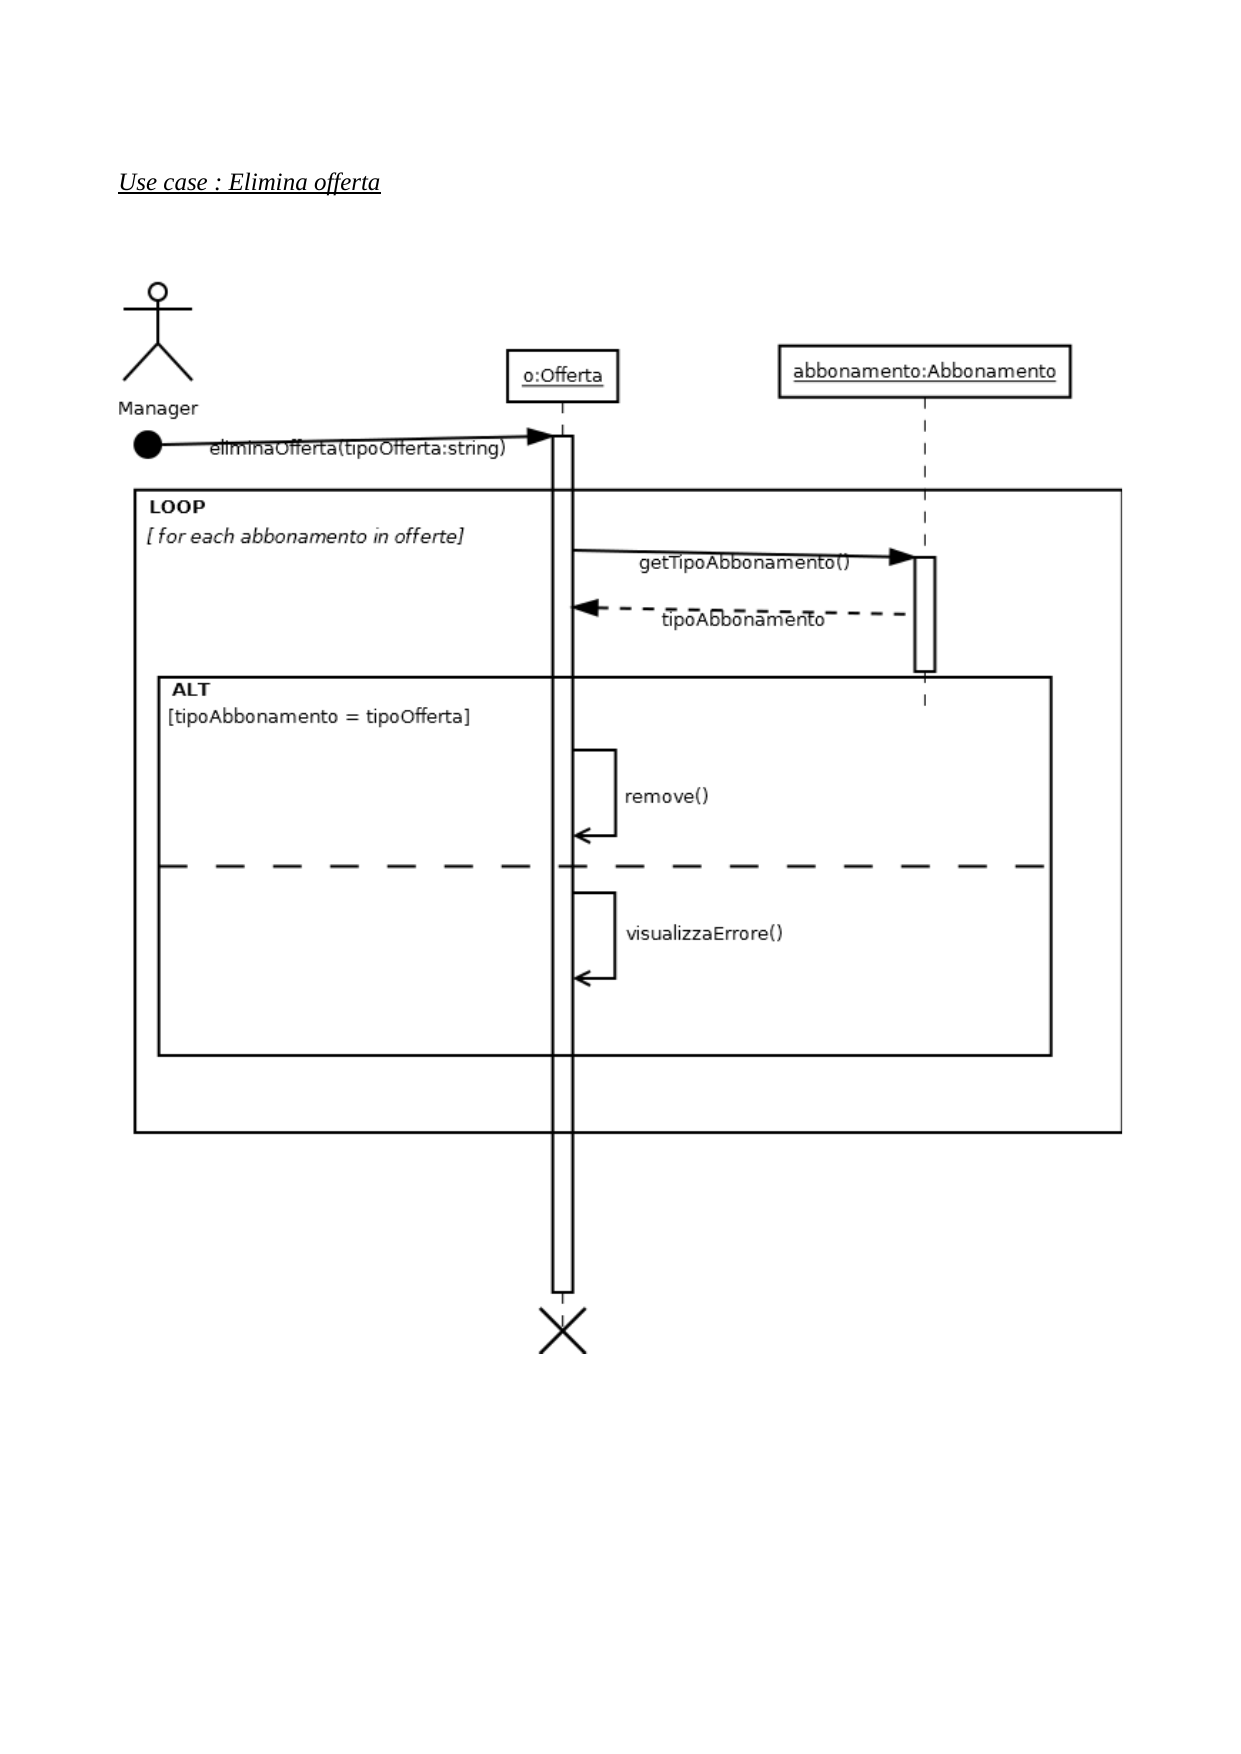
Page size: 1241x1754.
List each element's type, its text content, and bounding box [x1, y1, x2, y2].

picture [118, 265, 1123, 1354]
text Use case : Elimina offerta [118, 167, 1122, 196]
